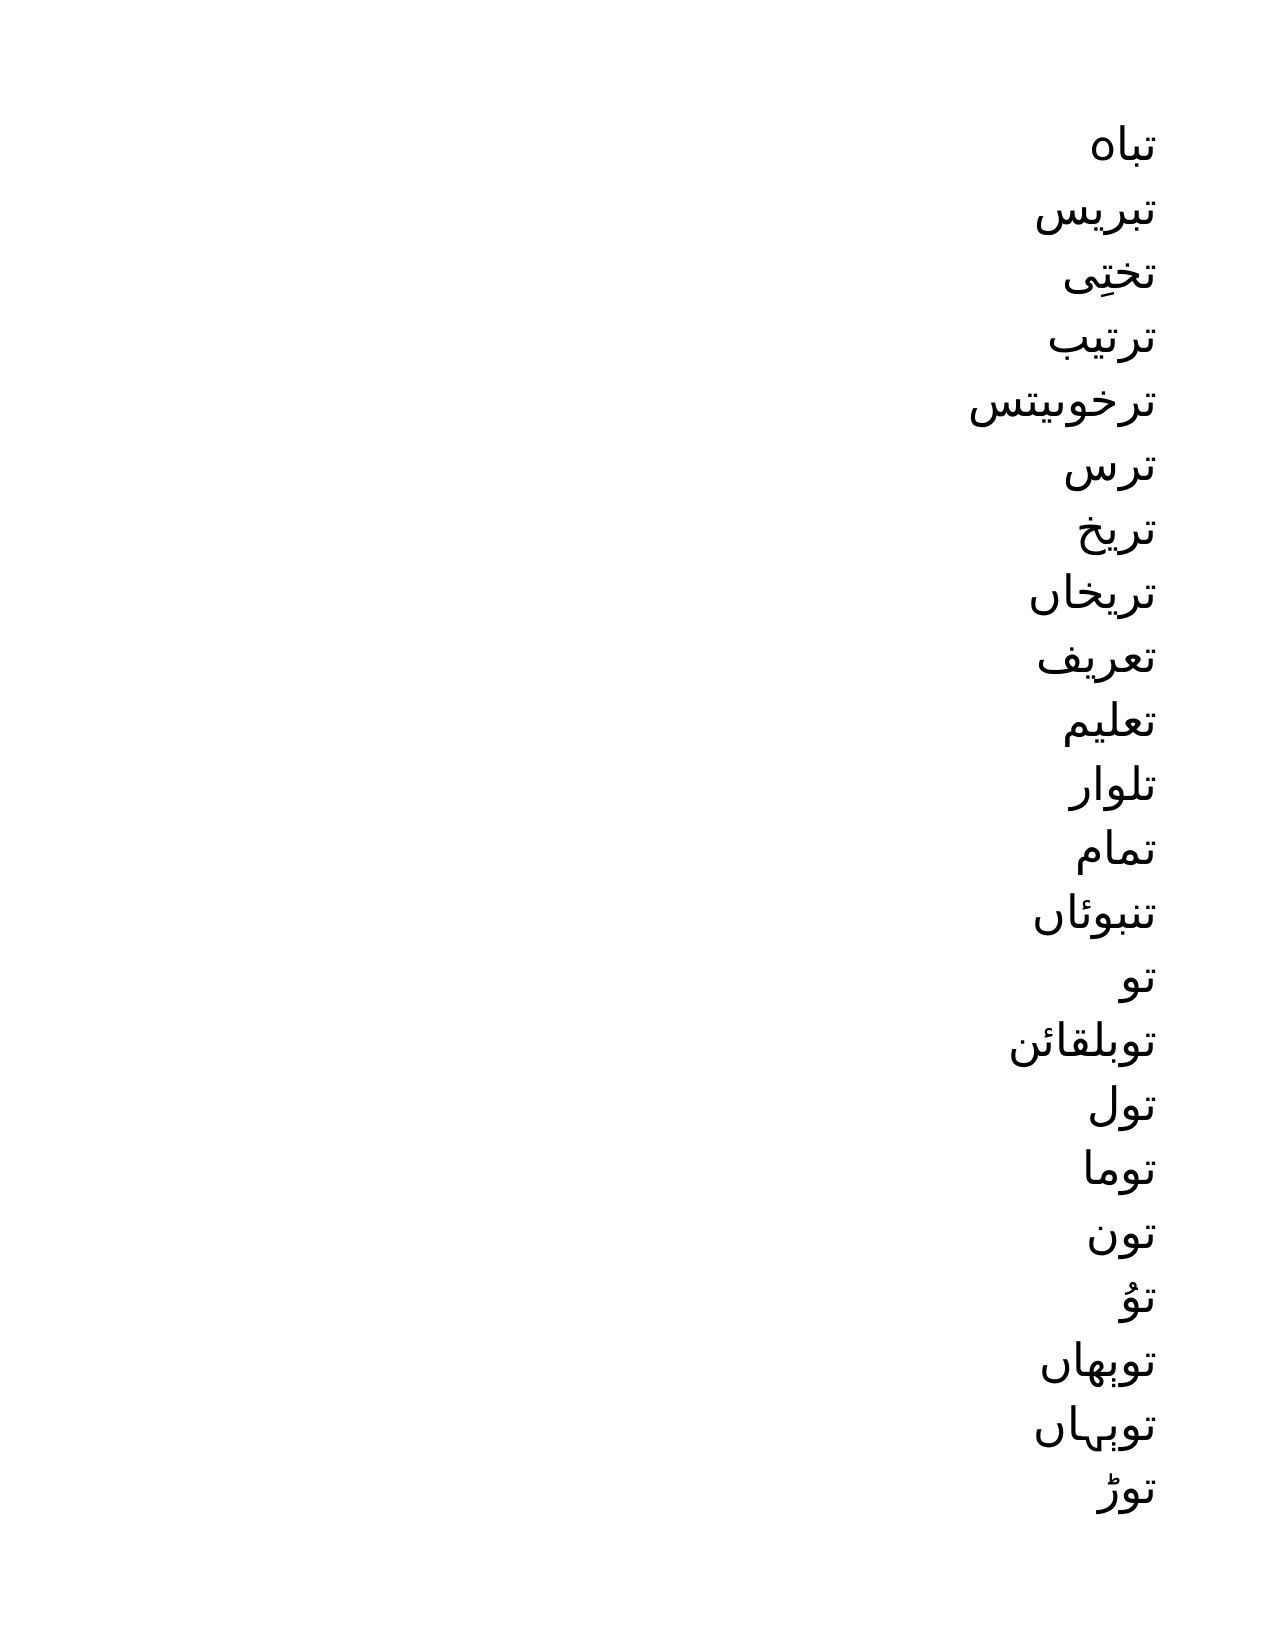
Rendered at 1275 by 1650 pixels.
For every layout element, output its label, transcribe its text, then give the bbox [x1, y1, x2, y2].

text تنبوئاں [118, 886, 1157, 939]
text تریخ [118, 502, 1157, 555]
text توٻہاں [118, 1397, 1157, 1451]
text تباہ [118, 118, 1157, 171]
text تمام [118, 822, 1157, 875]
text ترخوںیتس [118, 374, 1157, 427]
text توڑ [118, 1461, 1157, 1514]
text ترس [118, 438, 1157, 491]
text تعریف [118, 630, 1157, 683]
text توما [118, 1141, 1157, 1195]
text توبلقائن [118, 1013, 1157, 1067]
text تو [118, 949, 1157, 1003]
text تول [118, 1077, 1157, 1131]
text تعلیم [118, 694, 1157, 747]
text تختِی [118, 246, 1157, 299]
text تلوار [118, 758, 1157, 811]
text توٻھاں [118, 1333, 1157, 1387]
text تبریس [118, 182, 1157, 235]
text تون [118, 1205, 1157, 1259]
text تریخاں [118, 566, 1157, 619]
text ترتیب [118, 310, 1157, 363]
text توُ [118, 1269, 1157, 1323]
